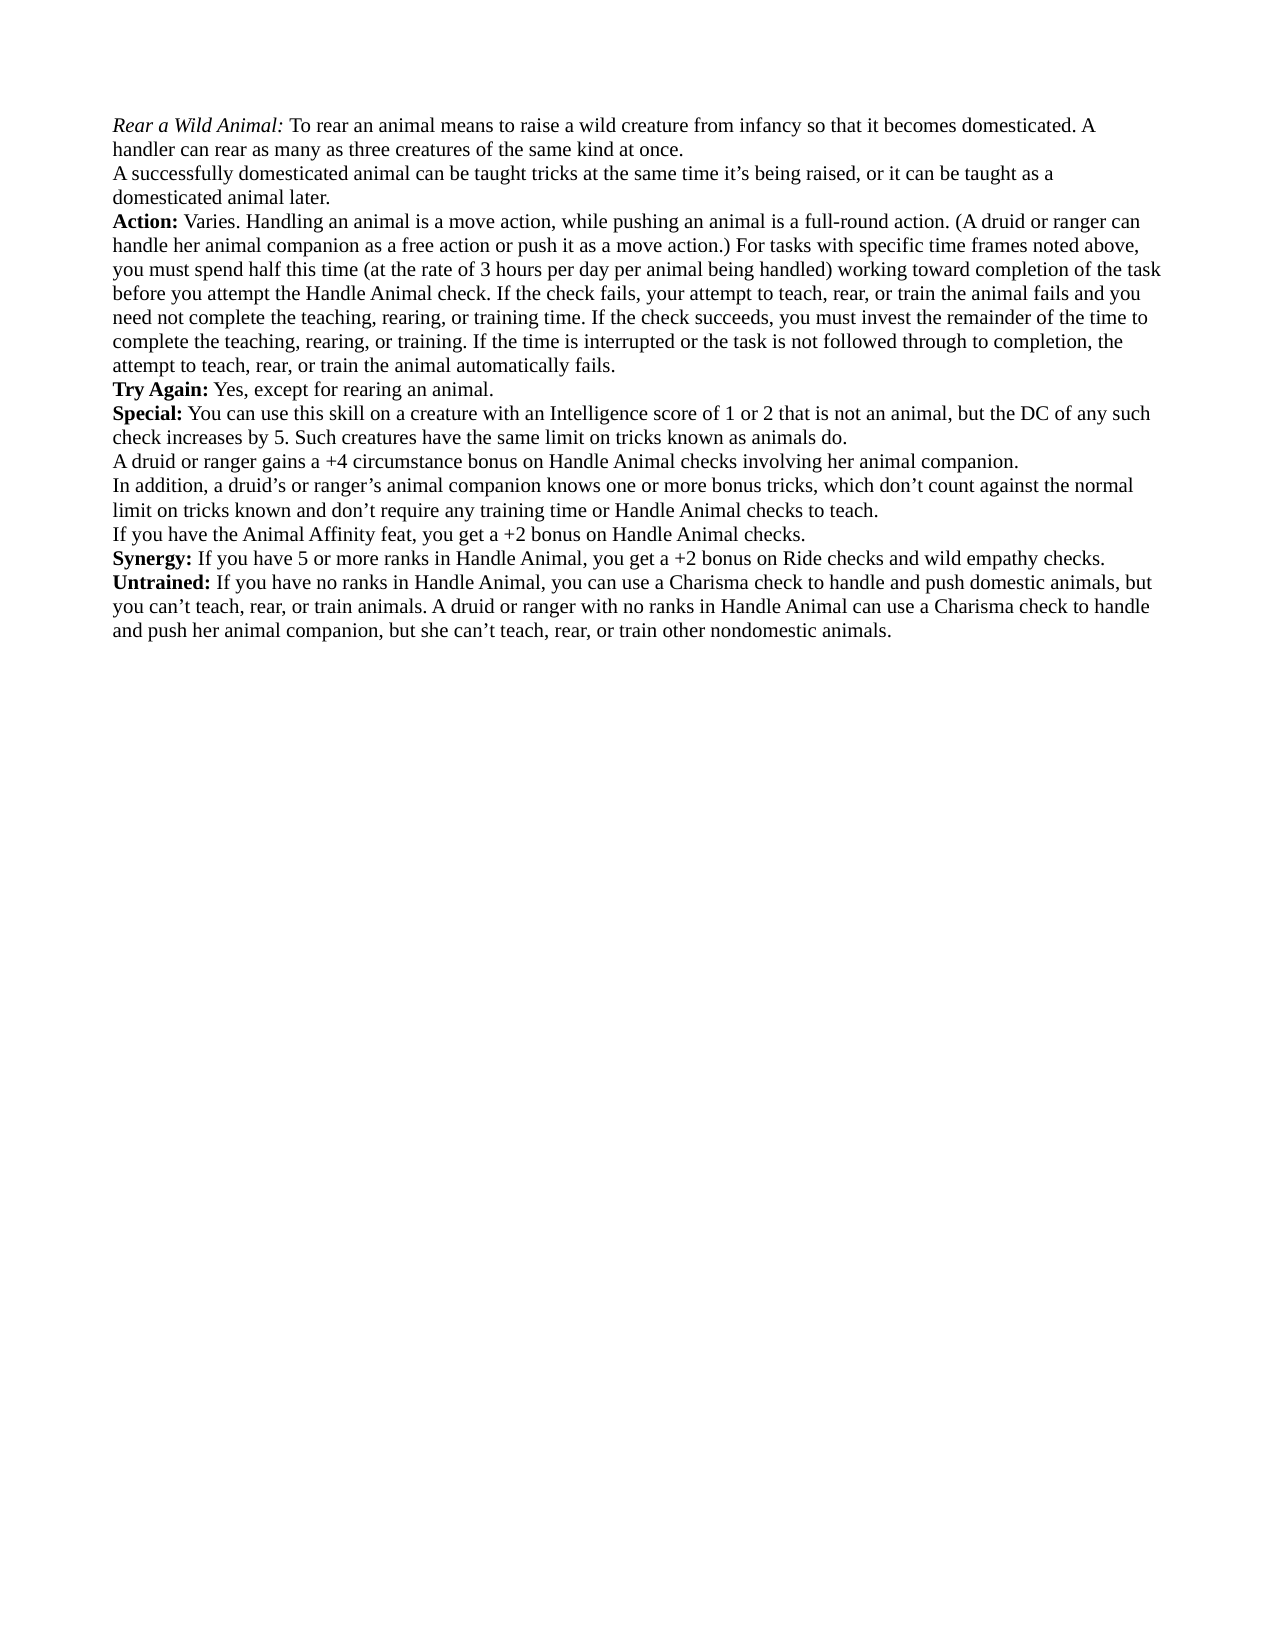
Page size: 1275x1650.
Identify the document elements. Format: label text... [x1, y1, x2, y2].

text Synergy: If you have 5 or more ranks in Handle Animal, you get a +2 bonus on Ride checks and wild empathy checks. [112, 546, 1162, 570]
text Special: You can use this skill on a creature with an Intelligence score of 1 or 2 that is not an animal, but the DC of any such check increases by 5. Such creatures have the same limit on tricks known as animals do. [112, 401, 1162, 449]
text Try Again: Yes, except for rearing an animal. [112, 377, 1162, 401]
text If you have the Animal Affinity feat, you get a +2 bonus on Handle Animal checks. [112, 522, 1162, 546]
text Untrained: If you have no ranks in Handle Animal, you can use a Charisma check to handle and push domestic animals, but you can’t teach, rear, or train animals. A druid or ranger with no ranks in Handle Animal can use a Charisma check to handle and push her animal companion, but she can’t teach, rear, or train other nondomestic animals. [112, 570, 1162, 642]
text A successfully domesticated animal can be taught tricks at the same time it’s being raised, or it can be taught as a domesticated animal later. [112, 161, 1162, 209]
text In addition, a druid’s or ranger’s animal companion knows one or more bonus tricks, which don’t count against the normal limit on tricks known and don’t require any training time or Handle Animal checks to teach. [112, 473, 1162, 522]
text A druid or ranger gains a +4 circumstance bonus on Handle Animal checks involving her animal companion. [112, 449, 1162, 473]
text Action: Varies. Handling an animal is a move action, while pushing an animal is a full-round action. (A druid or ranger can handle her animal companion as a free action or push it as a move action.) For tasks with specific time frames noted above, you must spend half this time (at the rate of 3 hours per day per animal being handled) working toward completion of the task before you attempt the Handle Animal check. If the check fails, your attempt to teach, rear, or train the animal fails and you need not complete the teaching, rearing, or training time. If the check succeeds, you must invest the remainder of the time to complete the teaching, rearing, or training. If the time is interrupted or the task is not followed through to completion, the attempt to teach, rear, or train the animal automatically fails. [112, 209, 1162, 377]
text Rear a Wild Animal: To rear an animal means to raise a wild creature from infancy so that it becomes domesticated. A handler can rear as many as three creatures of the same kind at once. [112, 112, 1162, 161]
